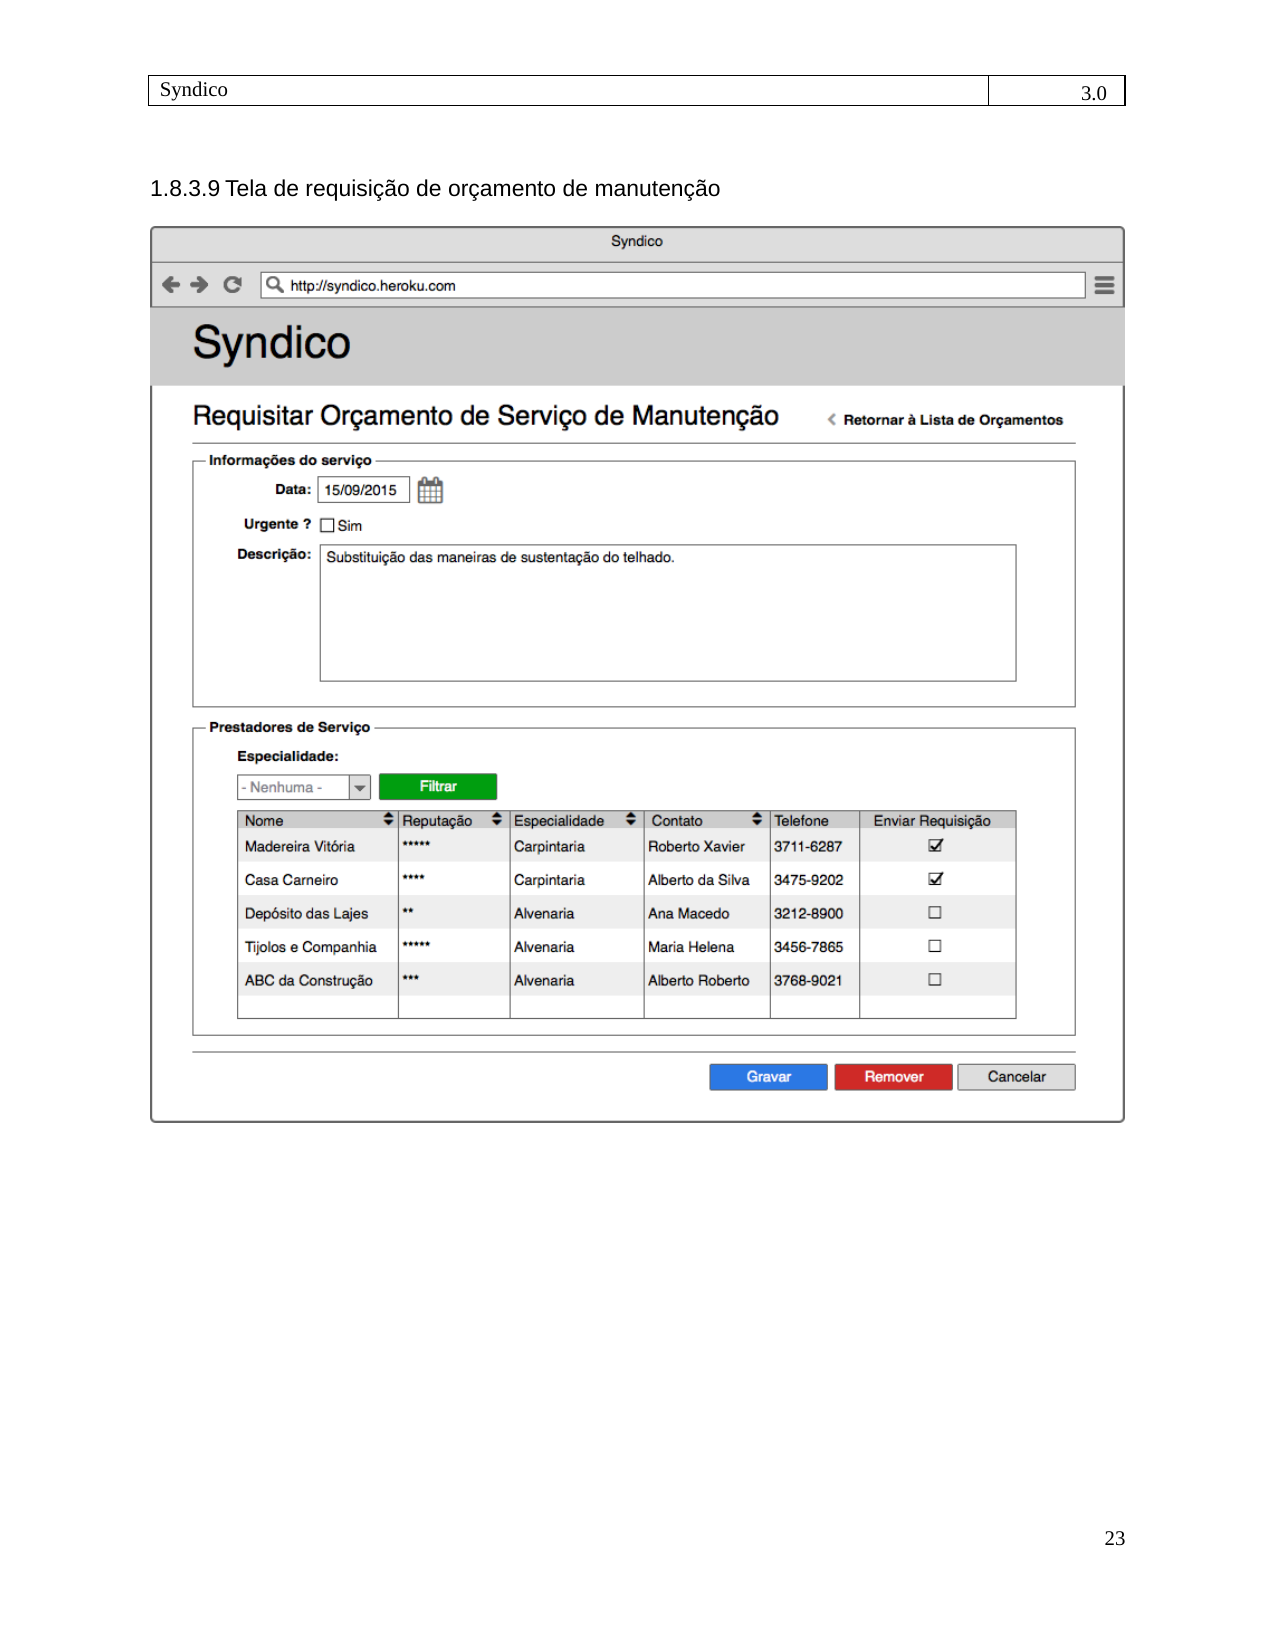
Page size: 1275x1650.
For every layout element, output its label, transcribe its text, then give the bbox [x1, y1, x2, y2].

list Tela de requisição de orçamento de manutenção [150, 175, 1125, 201]
